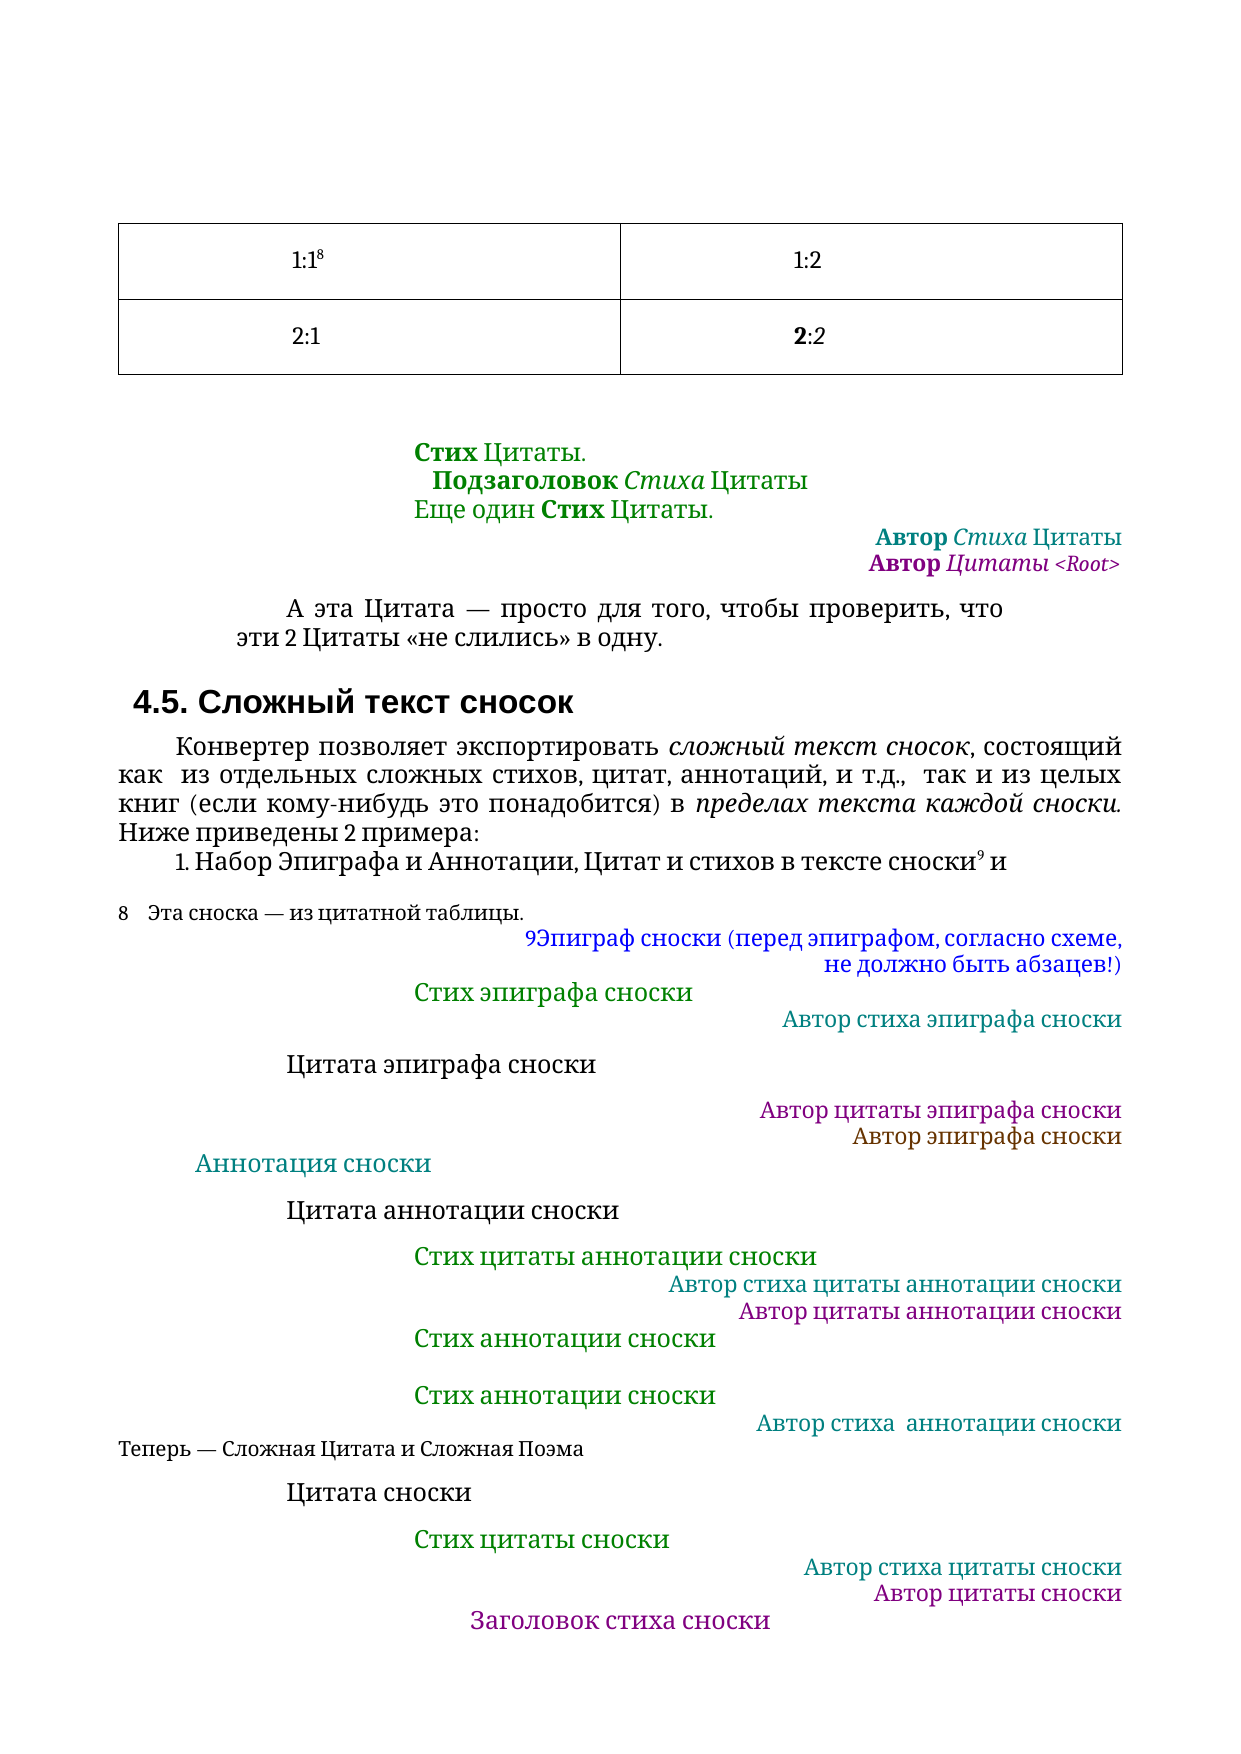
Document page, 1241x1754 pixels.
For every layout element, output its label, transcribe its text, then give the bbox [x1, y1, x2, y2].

text Автор цитаты сноски [325, 1581, 1122, 1607]
text Автор цитаты эпиграфа сноски [325, 1098, 1122, 1124]
text Заголовок стиха сноски [118, 1607, 1122, 1636]
text Автор эпиграфа сноски [502, 1124, 1122, 1150]
text Стих аннотации сноски [413, 1382, 1063, 1411]
table_header 1:1 [119, 224, 620, 298]
text А эта Цитата — просто для того, чтобы проверить, что эти 2 Цитаты «не слились» в одну. [236, 595, 1004, 653]
text Аннотация сноски [118, 1150, 1122, 1179]
text Теперь — Сложная Цитата и Сложная Поэма [118, 1437, 1122, 1461]
text Еще один Стих Цитаты. [413, 496, 1063, 525]
table_header 1:2 [621, 224, 1122, 298]
text Стих Цитаты. [413, 438, 1063, 467]
text Стих эпиграфа сноски [413, 978, 1063, 1007]
text Автор стиха эпиграфа сноски [502, 1007, 1122, 1033]
text Автор стиха аннотации сноски [502, 1411, 1122, 1437]
text Автор Цитаты <Root> [325, 551, 1122, 577]
text Автор стиха цитаты аннотации сноски [502, 1272, 1122, 1298]
text Подзаголовок Стиха Цитаты [118, 467, 1122, 496]
text Стих цитаты аннотации сноски [413, 1243, 1063, 1272]
text Конвертер позволяет экспортировать сложный текст сносок, состоящий как из отдельных сложных стихов, цитат, аннотаций, и т.д., так и из целых книг (если кому-нибудь это понадобится) в пределах текста каждой сноски. Ниже приведены 2 примера: [118, 732, 1122, 847]
table_cell 2:2 [621, 300, 1122, 374]
subtitle 4.5. Сложный текст сносок [133, 682, 1122, 721]
text Стих цитаты сноски [413, 1526, 1063, 1554]
text Цитата аннотации сноски [236, 1197, 1004, 1226]
text Автор стиха цитаты сноски [502, 1554, 1122, 1581]
text 1. Набор Эпиграфа и Аннотации, Цитат и стихов в тексте сноски и [118, 847, 1122, 876]
table_cell 2:1 [119, 300, 620, 374]
text Цитата сноски [236, 1479, 1004, 1508]
text Автор Стиха Цитаты [502, 525, 1122, 551]
text Эпиграф сноски (перед эпиграфом, согласно схеме, не должно быть абзацев!) [472, 926, 1122, 978]
text Стих аннотации сноски [413, 1325, 1063, 1353]
text Цитата эпиграфа сноски [236, 1051, 1004, 1080]
text Автор цитаты аннотации сноски [325, 1298, 1122, 1325]
